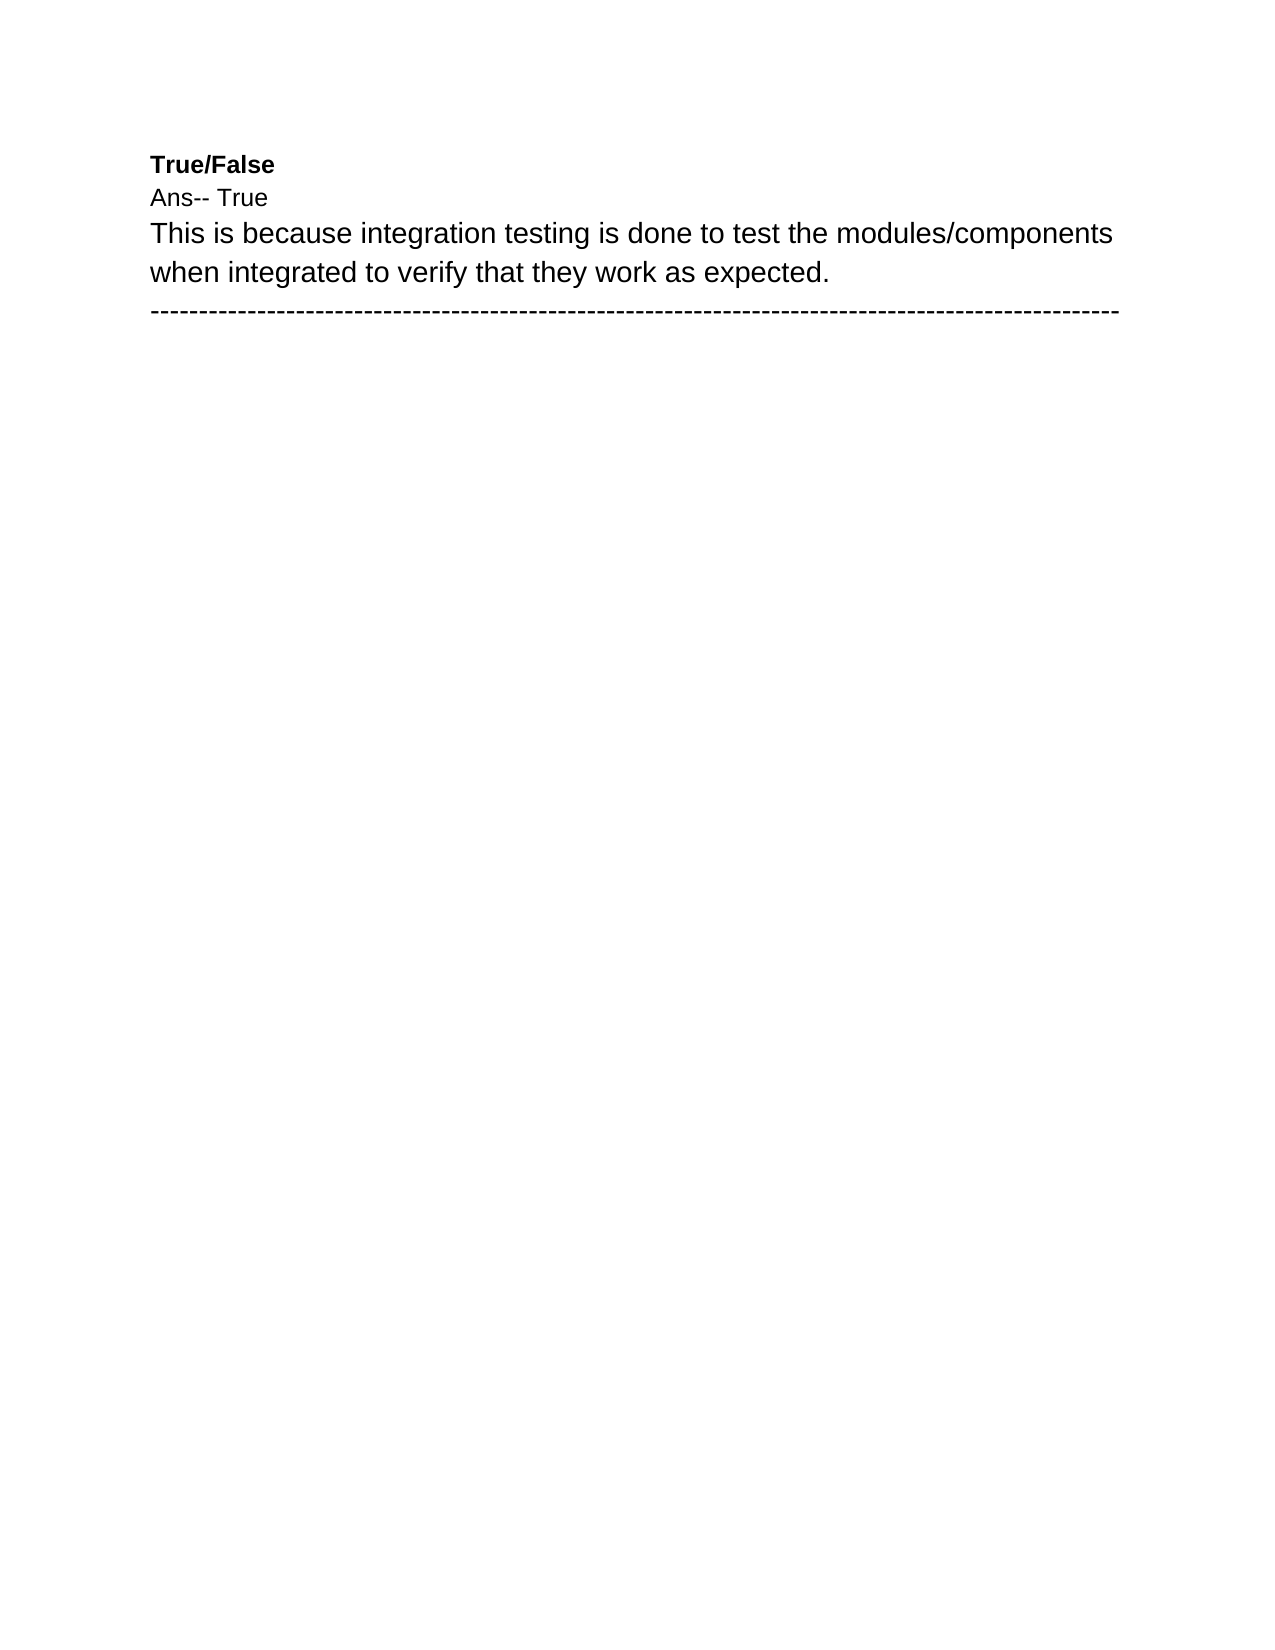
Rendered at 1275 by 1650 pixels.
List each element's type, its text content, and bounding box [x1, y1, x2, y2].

text Ans-- True [150, 183, 1125, 212]
text - True/False [150, 150, 1125, 179]
text This is because integration testing is done to test the modules/components when integrated to verify that they work as expected. [150, 216, 1125, 288]
text ---------------------------------------------------------------------------------------------------- [150, 293, 1125, 327]
